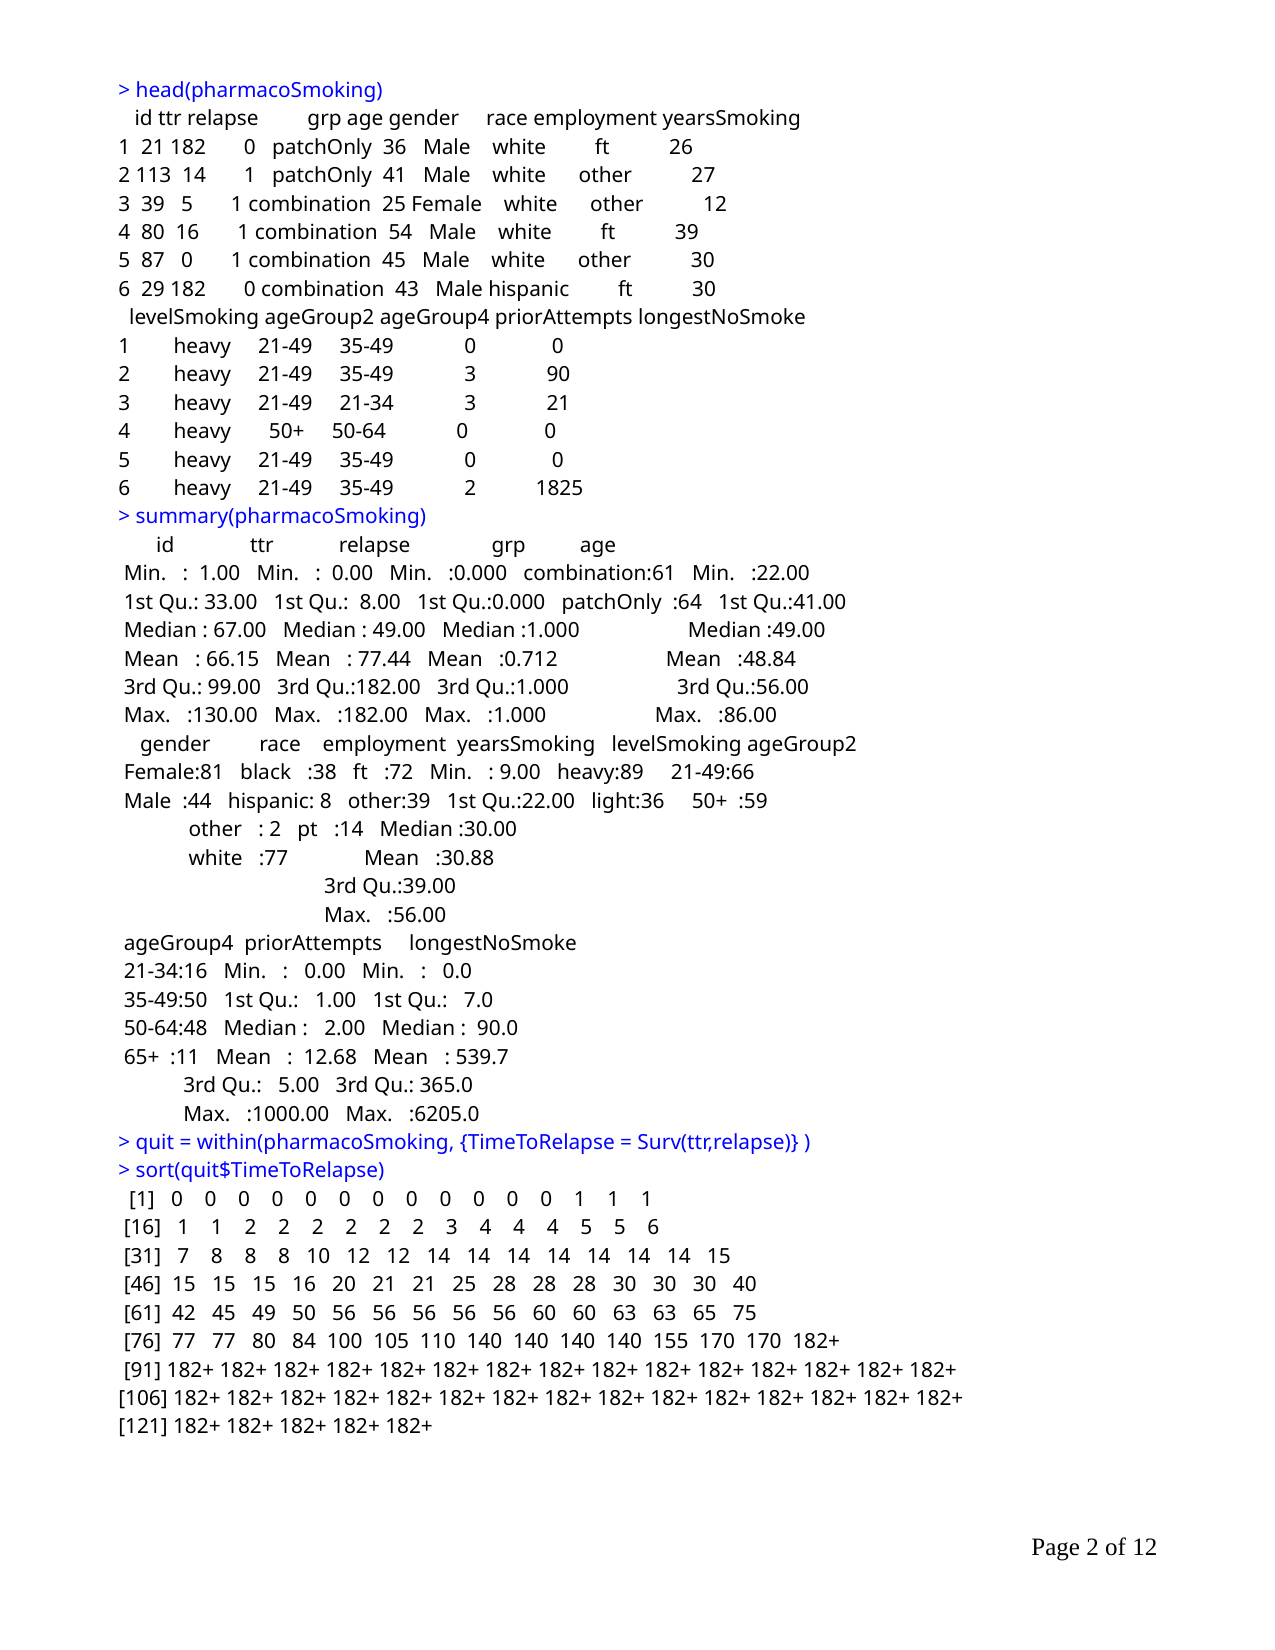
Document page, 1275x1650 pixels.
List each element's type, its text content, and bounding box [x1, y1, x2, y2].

text 5 87 0 1 combination 45 Male white other 30 [118, 246, 1160, 274]
text ageGroup4 priorAttempts longestNoSmoke [118, 928, 1160, 957]
text 1st Qu.: 33.00 1st Qu.: 8.00 1st Qu.:0.000 patchOnly :64 1st Qu.:41.00 [118, 587, 1160, 615]
text [31] 7 8 8 8 10 12 12 14 14 14 14 14 14 14 15 [118, 1241, 1160, 1269]
text 1 21 182 0 patchOnly 36 Male white ft 26 [118, 132, 1160, 160]
text id ttr relapse grp age gender race employment yearsSmoking [118, 103, 1160, 132]
text [1] 0 0 0 0 0 0 0 0 0 0 0 0 1 1 1 [118, 1184, 1160, 1212]
text gender race employment yearsSmoking levelSmoking ageGroup2 [118, 729, 1160, 757]
text > head(pharmacoSmoking) [118, 75, 1160, 103]
text 35-49:50 1st Qu.: 1.00 1st Qu.: 7.0 [118, 985, 1160, 1013]
text 2 113 14 1 patchOnly 41 Male white other 27 [118, 160, 1160, 189]
text Max. :56.00 [118, 900, 1160, 928]
text 3 heavy 21-49 21-34 3 21 [118, 388, 1160, 416]
text [61] 42 45 49 50 56 56 56 56 56 60 60 63 63 65 75 [118, 1298, 1160, 1326]
text Female:81 black :38 ft :72 Min. : 9.00 heavy:89 21-49:66 [118, 757, 1160, 786]
text > quit = within(pharmacoSmoking, {TimeToRelapse = Surv(ttr,relapse)} ) [118, 1127, 1160, 1156]
text id ttr relapse grp age [118, 530, 1160, 558]
text 3rd Qu.: 5.00 3rd Qu.: 365.0 [118, 1070, 1160, 1099]
text 3 39 5 1 combination 25 Female white other 12 [118, 189, 1160, 217]
text 4 heavy 50+ 50-64 0 0 [118, 416, 1160, 445]
text Median : 67.00 Median : 49.00 Median :1.000 Median :49.00 [118, 615, 1160, 644]
text white :77 Mean :30.88 [118, 843, 1160, 871]
text Min. : 1.00 Min. : 0.00 Min. :0.000 combination:61 Min. :22.00 [118, 558, 1160, 587]
text [106] 182+ 182+ 182+ 182+ 182+ 182+ 182+ 182+ 182+ 182+ 182+ 182+ 182+ 182+ 182+ [118, 1383, 1160, 1412]
text 3rd Qu.:39.00 [118, 871, 1160, 900]
text 65+ :11 Mean : 12.68 Mean : 539.7 [118, 1042, 1160, 1070]
text 3rd Qu.: 99.00 3rd Qu.:182.00 3rd Qu.:1.000 3rd Qu.:56.00 [118, 672, 1160, 701]
text [46] 15 15 15 16 20 21 21 25 28 28 28 30 30 30 40 [118, 1269, 1160, 1298]
text Mean : 66.15 Mean : 77.44 Mean :0.712 Mean :48.84 [118, 644, 1160, 672]
text 4 80 16 1 combination 54 Male white ft 39 [118, 217, 1160, 246]
text [91] 182+ 182+ 182+ 182+ 182+ 182+ 182+ 182+ 182+ 182+ 182+ 182+ 182+ 182+ 182+ [118, 1355, 1160, 1383]
text Max. :1000.00 Max. :6205.0 [118, 1099, 1160, 1127]
text [121] 182+ 182+ 182+ 182+ 182+ [118, 1412, 1160, 1440]
text 6 heavy 21-49 35-49 2 1825 [118, 473, 1160, 502]
text 6 29 182 0 combination 43 Male hispanic ft 30 [118, 274, 1160, 302]
text Max. :130.00 Max. :182.00 Max. :1.000 Max. :86.00 [118, 701, 1160, 729]
text other : 2 pt :14 Median :30.00 [118, 814, 1160, 843]
text > summary(pharmacoSmoking) [118, 502, 1160, 530]
text 50-64:48 Median : 2.00 Median : 90.0 [118, 1013, 1160, 1042]
text 2 heavy 21-49 35-49 3 90 [118, 359, 1160, 388]
text [76] 77 77 80 84 100 105 110 140 140 140 140 155 170 170 182+ [118, 1326, 1160, 1355]
text 21-34:16 Min. : 0.00 Min. : 0.0 [118, 957, 1160, 985]
text Male :44 hispanic: 8 other:39 1st Qu.:22.00 light:36 50+ :59 [118, 786, 1160, 814]
text [16] 1 1 2 2 2 2 2 2 3 4 4 4 5 5 6 [118, 1212, 1160, 1241]
text levelSmoking ageGroup2 ageGroup4 priorAttempts longestNoSmoke [118, 302, 1160, 331]
text 5 heavy 21-49 35-49 0 0 [118, 445, 1160, 473]
text 1 heavy 21-49 35-49 0 0 [118, 331, 1160, 359]
text > sort(quit$TimeToRelapse) [118, 1156, 1160, 1184]
